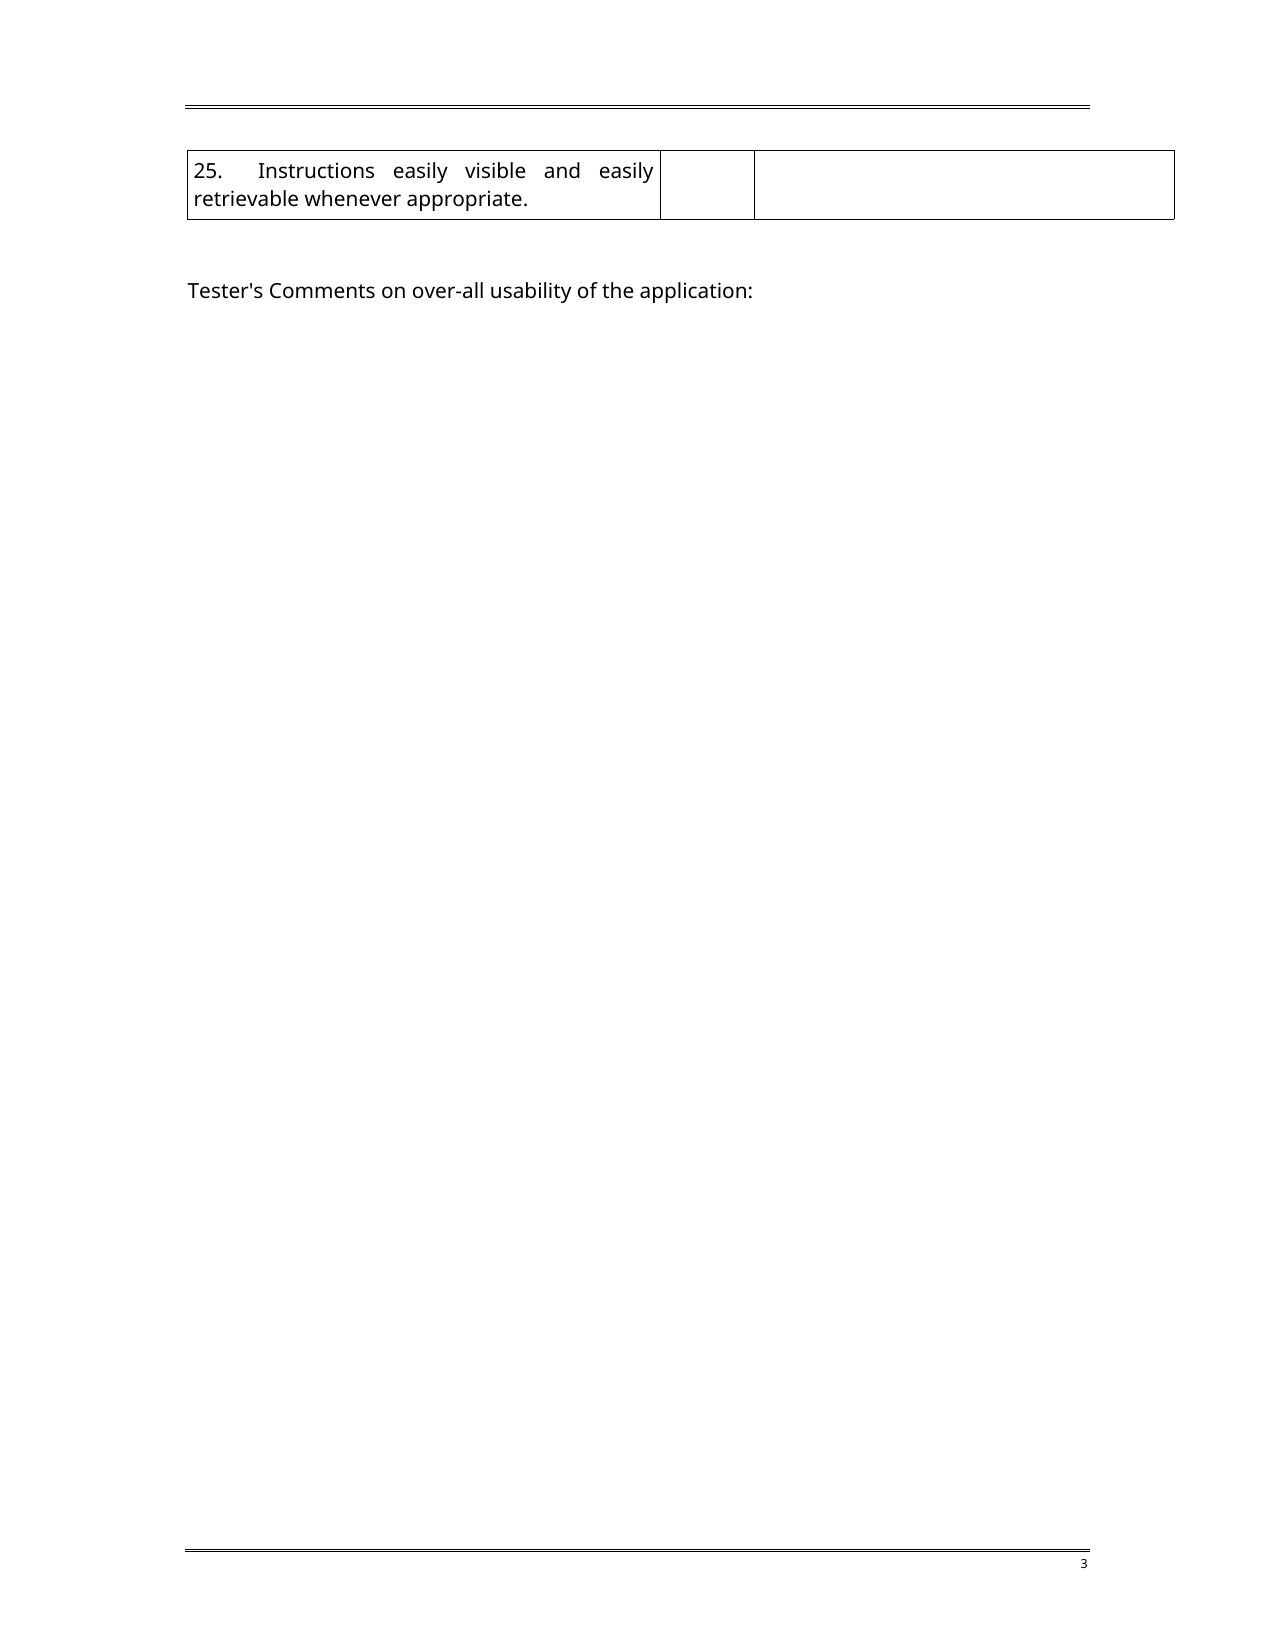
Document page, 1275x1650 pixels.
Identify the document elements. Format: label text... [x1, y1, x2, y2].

text Tester's Comments on over-all usability of the application: [187, 276, 1087, 362]
table_cell [755, 151, 1174, 218]
table_cell [661, 151, 754, 218]
table_cell 25. Instructions easily visible and easily retrievable whenever appropriate. [188, 151, 660, 218]
